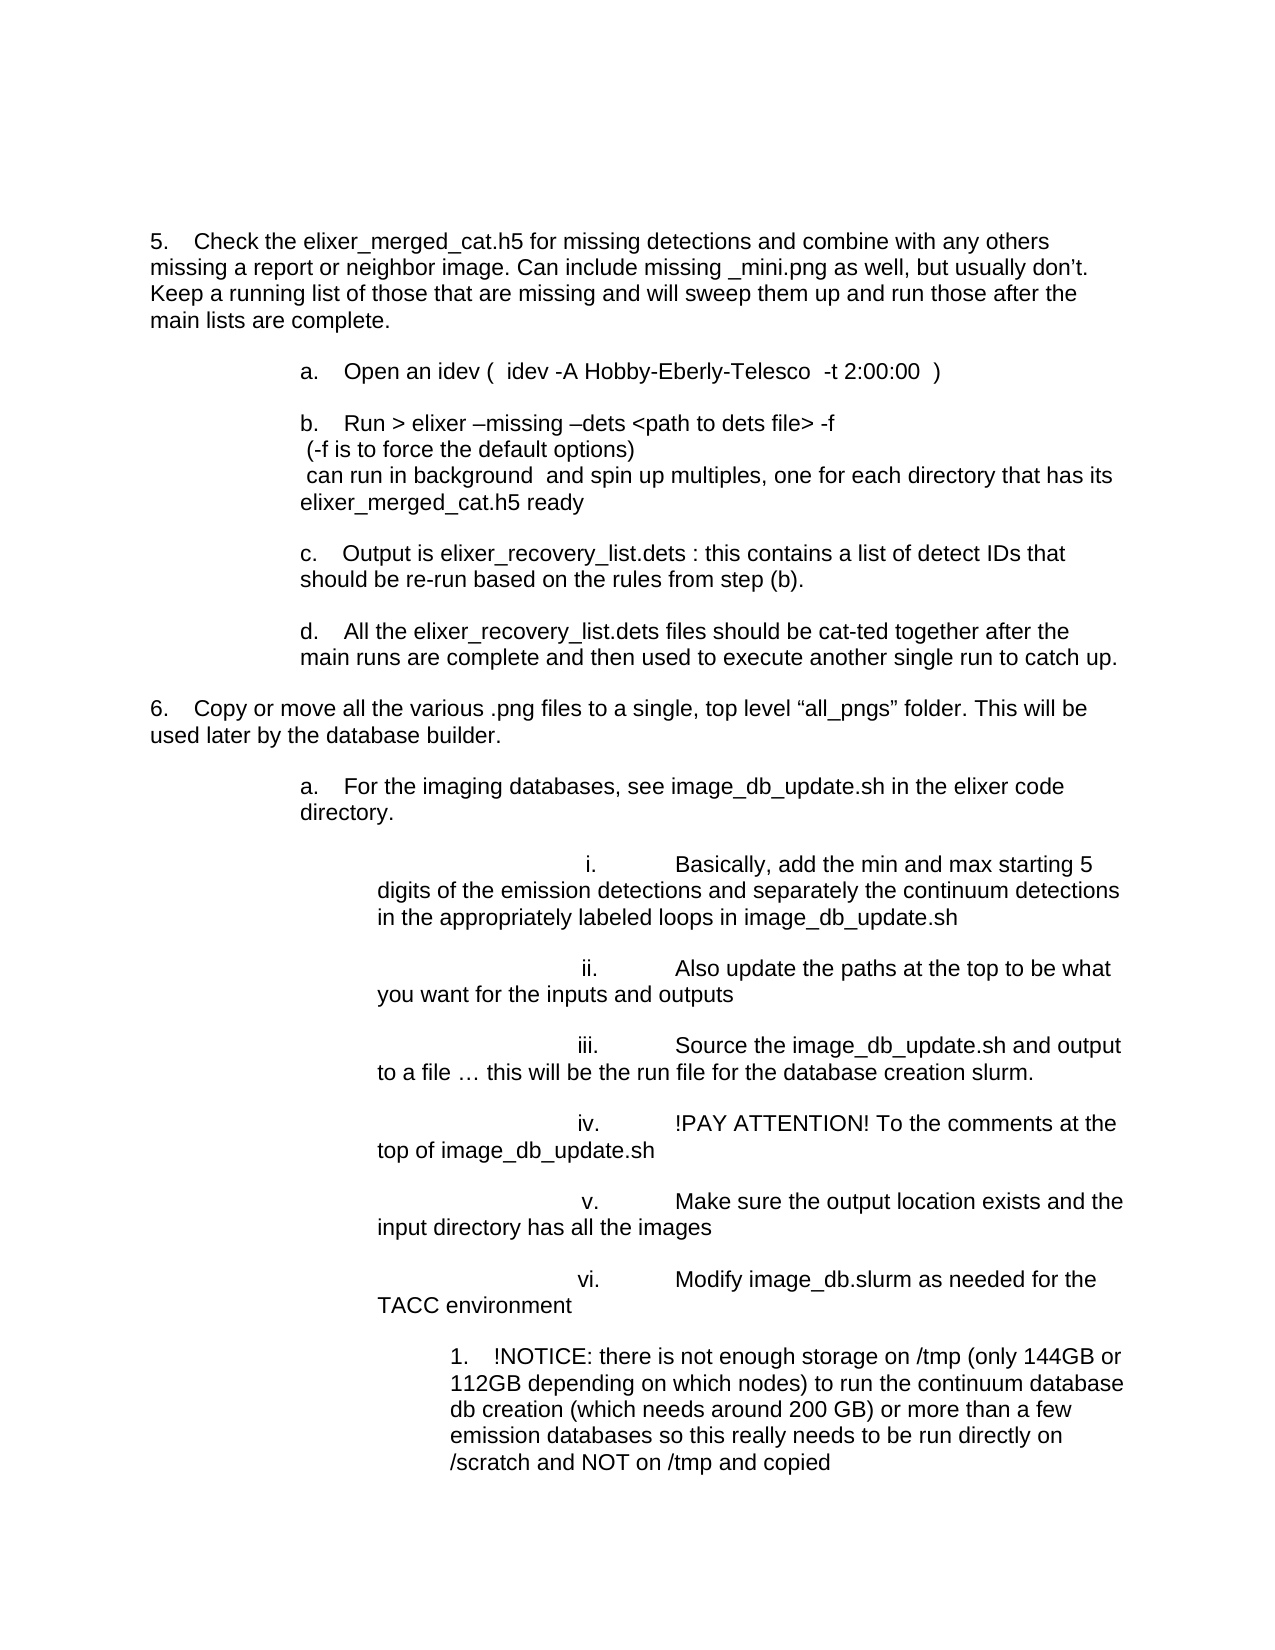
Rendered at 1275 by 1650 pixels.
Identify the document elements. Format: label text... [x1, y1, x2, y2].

text ii. Also update the paths at the top to be what you want for the inputs and outputs [375, 955, 1125, 1007]
text 1. !NOTICE: there is not enough storage on /tmp (only 144GB or 112GB depending on which nodes) to run the continuum database db creation (which needs around 200 GB) or more than a few emission databases so this really needs to be run directly on /scratch and NOT on /tmp and copied [450, 1343, 1125, 1475]
text 5. Check the elixer_merged_cat.h5 for missing detections and combine with any others missing a report or neighbor image. Can include missing _mini.png as well, but usually don’t. Keep a running list of those that are missing and will sweep them up and run those after the main lists are complete. [150, 228, 1125, 333]
text a. Open an idev ( idev -A Hobby-Eberly-Telesco -t 2:00:00 ) [300, 358, 1125, 384]
text c. Output is elixer_recovery_list.dets : this contains a list of detect IDs that should be re-run based on the rules from step (b). [300, 540, 1125, 593]
text iii. Source the image_db_update.sh and output to a file … this will be the run file for the database creation slurm. [375, 1032, 1125, 1085]
text 6. Copy or move all the various .png files to a single, top level “all_pngs” folder. This will be used later by the database builder. [150, 695, 1125, 748]
text v. Make sure the output location exists and the input directory has all the images [375, 1188, 1125, 1241]
text a. For the imaging databases, see image_db_update.sh in the elixer code directory. [300, 773, 1125, 826]
text d. All the elixer_recovery_list.dets files should be cat-ted together after the main runs are complete and then used to execute another single run to catch up. [300, 618, 1125, 670]
text iv. !PAY ATTENTION! To the comments at the top of image_db_update.sh [375, 1110, 1125, 1163]
text i. Basically, add the min and max starting 5 digits of the emission detections and separately the continuum detections in the appropriately labeled loops in image_db_update.sh [375, 851, 1125, 930]
text b. Run > elixer –missing –dets <path to dets file> -f (-f is to force the default options) can run in background and spin up multiples, one for each directory that has its elixer_merged_cat.h5 ready [300, 409, 1125, 515]
text [375, 150, 1125, 203]
text vi. Modify image_db.slurm as needed for the TACC environment [375, 1266, 1125, 1318]
